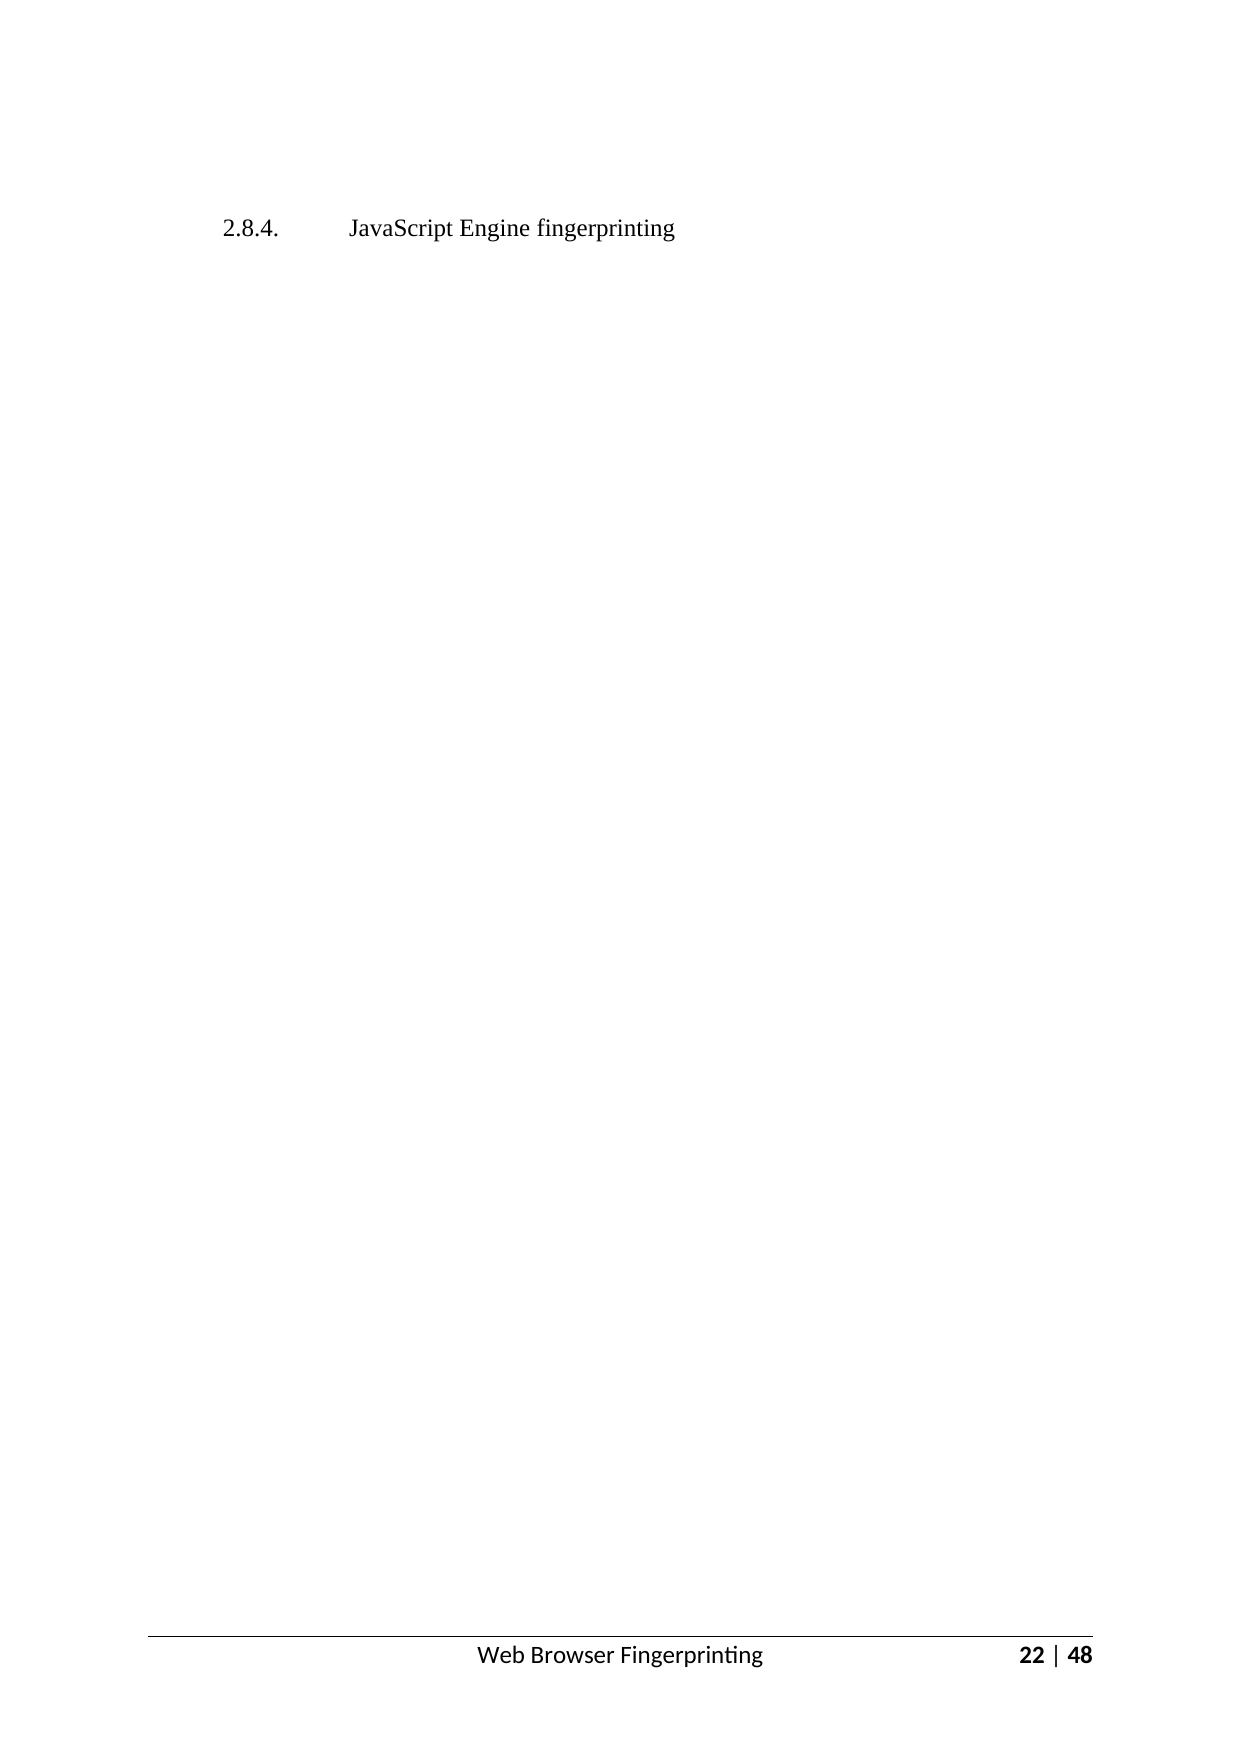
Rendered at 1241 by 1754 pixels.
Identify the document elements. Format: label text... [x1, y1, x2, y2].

list JavaScript Engine fingerprinting [223, 213, 1093, 242]
